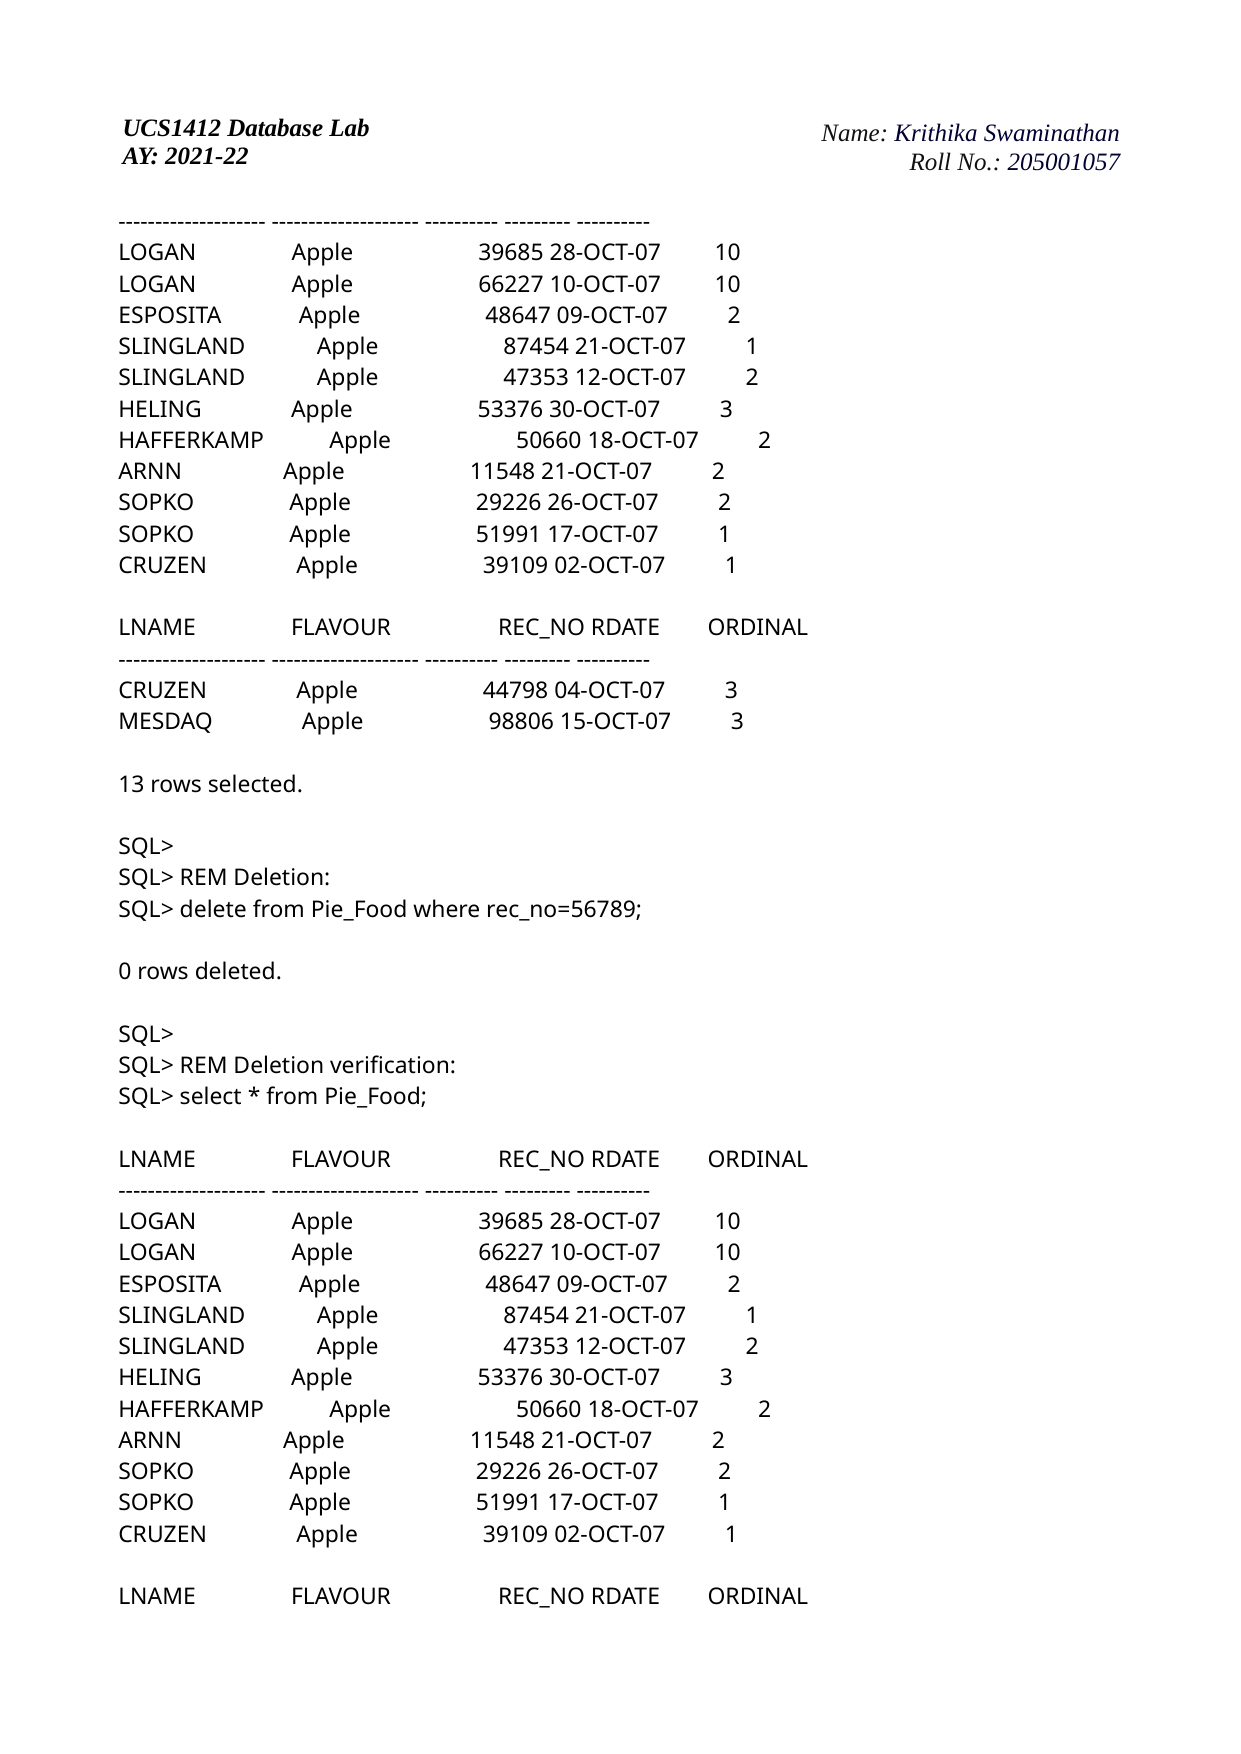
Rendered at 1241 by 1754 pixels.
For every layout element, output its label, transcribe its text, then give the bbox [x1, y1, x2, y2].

text 0 rows deleted. [118, 955, 1122, 986]
text ESPOSITA Apple 48647 09-OCT-07 2 [118, 299, 1122, 330]
text CRUZEN Apple 39109 02-OCT-07 1 [118, 1518, 1122, 1549]
text SLINGLAND Apple 47353 12-OCT-07 2 [118, 361, 1122, 393]
text LOGAN Apple 39685 28-OCT-07 10 [118, 236, 1122, 268]
text HELING Apple 53376 30-OCT-07 3 [118, 393, 1122, 424]
text HELING Apple 53376 30-OCT-07 3 [118, 1361, 1122, 1393]
text HAFFERKAMP Apple 50660 18-OCT-07 2 [118, 424, 1122, 455]
text 13 rows selected. [118, 768, 1122, 799]
text SOPKO Apple 51991 17-OCT-07 1 [118, 1486, 1122, 1518]
text CRUZEN Apple 44798 04-OCT-07 3 [118, 674, 1122, 705]
text SQL> REM Deletion: [118, 861, 1122, 893]
text SOPKO Apple 51991 17-OCT-07 1 [118, 518, 1122, 549]
text SOPKO Apple 29226 26-OCT-07 2 [118, 1455, 1122, 1486]
text SOPKO Apple 29226 26-OCT-07 2 [118, 486, 1122, 518]
text SLINGLAND Apple 87454 21-OCT-07 1 [118, 330, 1122, 361]
text SLINGLAND Apple 87454 21-OCT-07 1 [118, 1299, 1122, 1330]
text HAFFERKAMP Apple 50660 18-OCT-07 2 [118, 1393, 1122, 1424]
text -------------------- -------------------- ---------- --------- ---------- [118, 1174, 1122, 1205]
text SQL> delete from Pie_Food where rec_no=56789; [118, 893, 1122, 924]
text LOGAN Apple 39685 28-OCT-07 10 [118, 1205, 1122, 1236]
text ESPOSITA Apple 48647 09-OCT-07 2 [118, 1268, 1122, 1299]
text SQL> select * from Pie_Food; [118, 1080, 1122, 1111]
text SLINGLAND Apple 47353 12-OCT-07 2 [118, 1330, 1122, 1361]
text LOGAN Apple 66227 10-OCT-07 10 [118, 268, 1122, 299]
text ARNN Apple 11548 21-OCT-07 2 [118, 455, 1122, 486]
text -------------------- -------------------- ---------- --------- ---------- [118, 643, 1122, 674]
text LOGAN Apple 66227 10-OCT-07 10 [118, 1236, 1122, 1268]
text ARNN Apple 11548 21-OCT-07 2 [118, 1424, 1122, 1455]
text LNAME FLAVOUR REC_NO RDATE ORDINAL [118, 1143, 1122, 1174]
text LNAME FLAVOUR REC_NO RDATE ORDINAL [118, 1580, 1122, 1611]
text SQL> [118, 830, 1122, 861]
text LNAME FLAVOUR REC_NO RDATE ORDINAL [118, 611, 1122, 643]
text MESDAQ Apple 98806 15-OCT-07 3 [118, 705, 1122, 736]
text SQL> REM Deletion verification: [118, 1049, 1122, 1080]
text -------------------- -------------------- ---------- --------- ---------- [118, 205, 1122, 236]
text SQL> [118, 1018, 1122, 1049]
text CRUZEN Apple 39109 02-OCT-07 1 [118, 549, 1122, 580]
